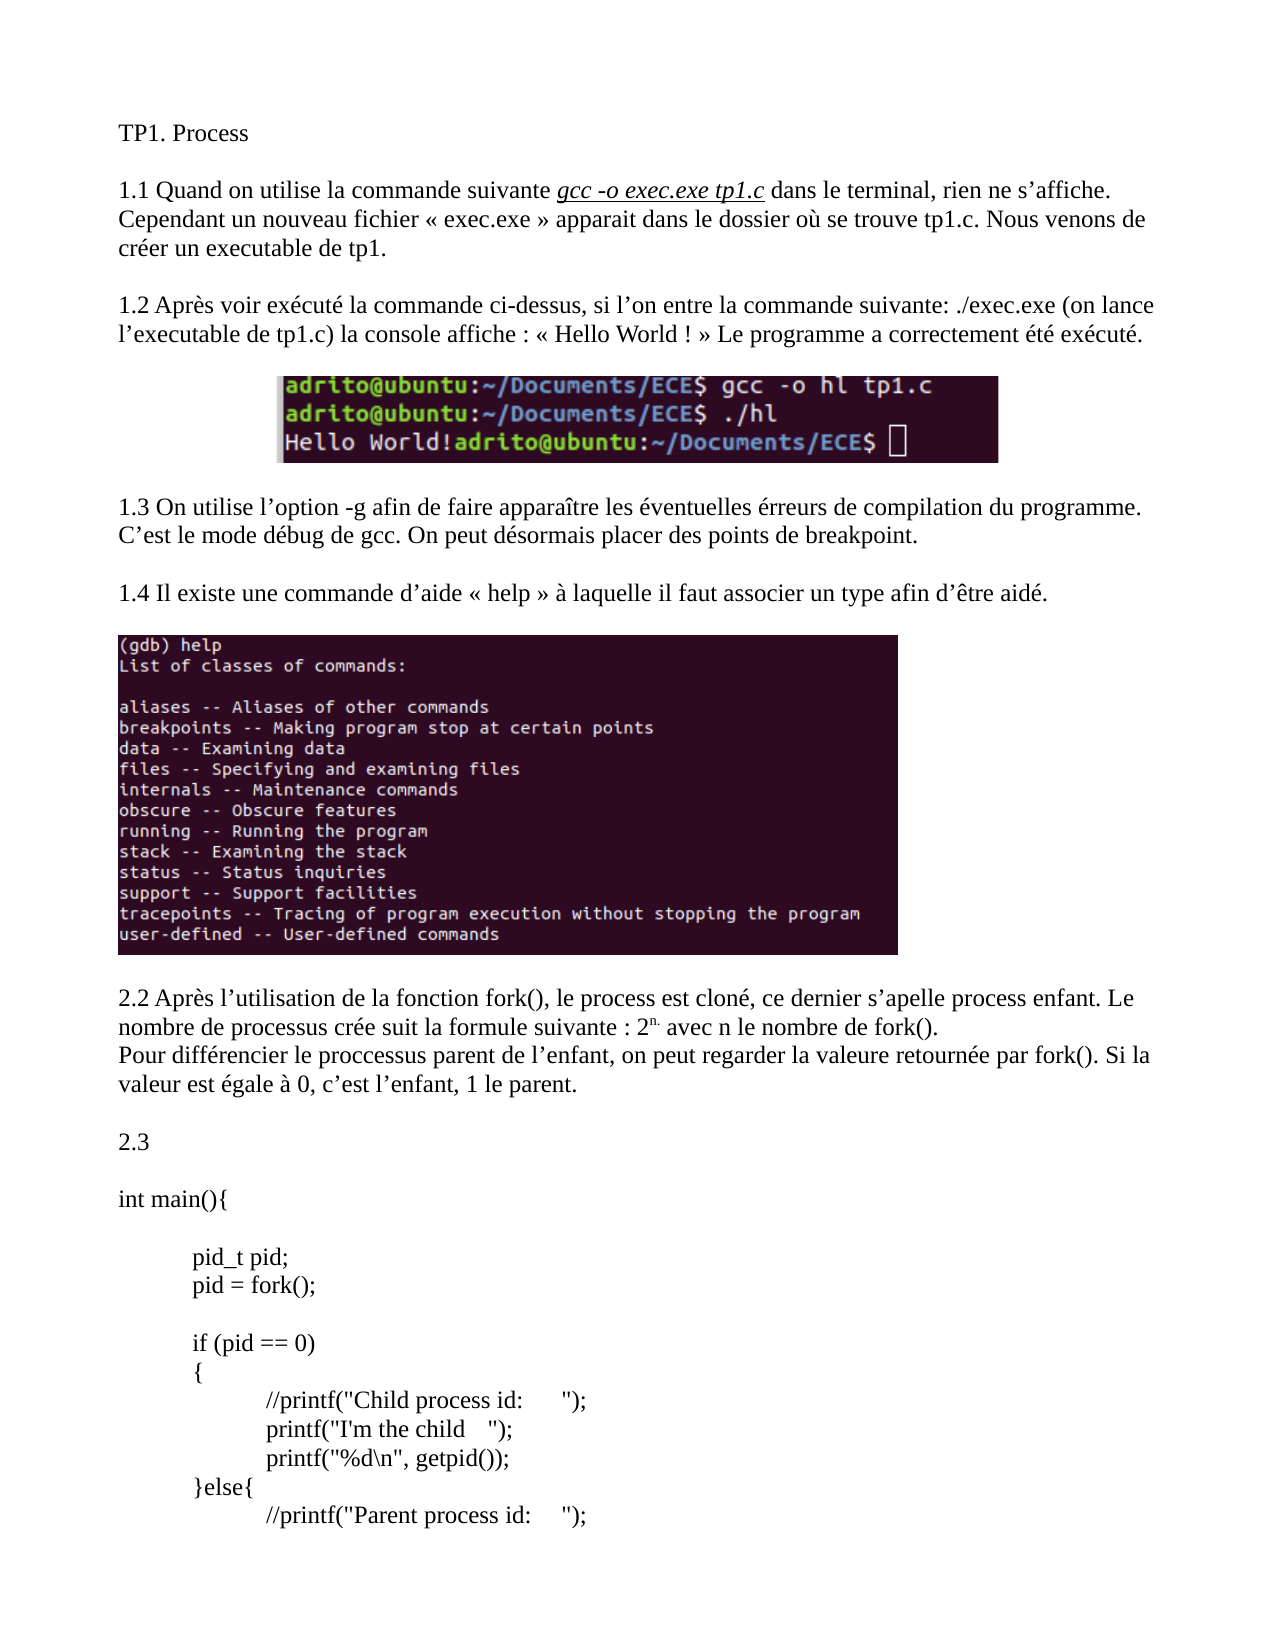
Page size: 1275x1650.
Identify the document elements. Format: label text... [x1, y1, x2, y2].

text 1.4 Il existe une commande d’aide « help » à laquelle il faut associer un type afin d’être aidé. [118, 578, 1157, 607]
text pid = fork(); [118, 1271, 1157, 1299]
text pid_t pid; [118, 1242, 1157, 1271]
text { [118, 1357, 1157, 1386]
text //printf("Child process id: "); [118, 1386, 1157, 1414]
text Pour différencier le proccessus parent de l’enfant, on peut regarder la valeure retournée par fork(). Si la valeur est égale à 0, c’est l’enfant, 1 le parent. [118, 1041, 1157, 1098]
picture [276, 376, 999, 463]
picture [118, 635, 898, 955]
text //printf("Parent process id: "); [118, 1501, 1157, 1529]
text 1.1 Quand on utilise la commande suivante gcc -o exec.exe tp1.c dans le terminal, rien ne s’affiche. [118, 176, 1157, 204]
text TP1. Process [118, 118, 1157, 147]
text 1.3 On utilise l’option -g afin de faire apparaître les éventuelles érreurs de compilation du programme. C’est le mode débug de gcc. On peut désormais placer des points de breakpoint. [118, 492, 1157, 549]
text printf("%d\n", getpid()); [118, 1443, 1157, 1472]
text printf("I'm the child "); [118, 1414, 1157, 1443]
text if (pid == 0) [118, 1328, 1157, 1357]
text 1.2 Après voir exécuté la commande ci-dessus, si l’on entre la commande suivante: ./exec.exe (on lance l’executable de tp1.c) la console affiche : « Hello World ! » Le programme a correctement été exécuté. [118, 291, 1157, 348]
text Cependant un nouveau fichier « exec.exe » apparait dans le dossier où se trouve tp1.c. Nous venons de créer un executable de tp1. [118, 204, 1157, 262]
text }else{ [118, 1472, 1157, 1501]
text int main(){ [118, 1184, 1157, 1213]
text 2.3 [118, 1127, 1157, 1156]
text 2.2 Après l’utilisation de la fonction fork(), le process est cloné, ce dernier s’apelle process enfant. Le nombre de processus crée suit la formule suivante : 2n. avec n le nombre de fork(). [118, 983, 1157, 1041]
